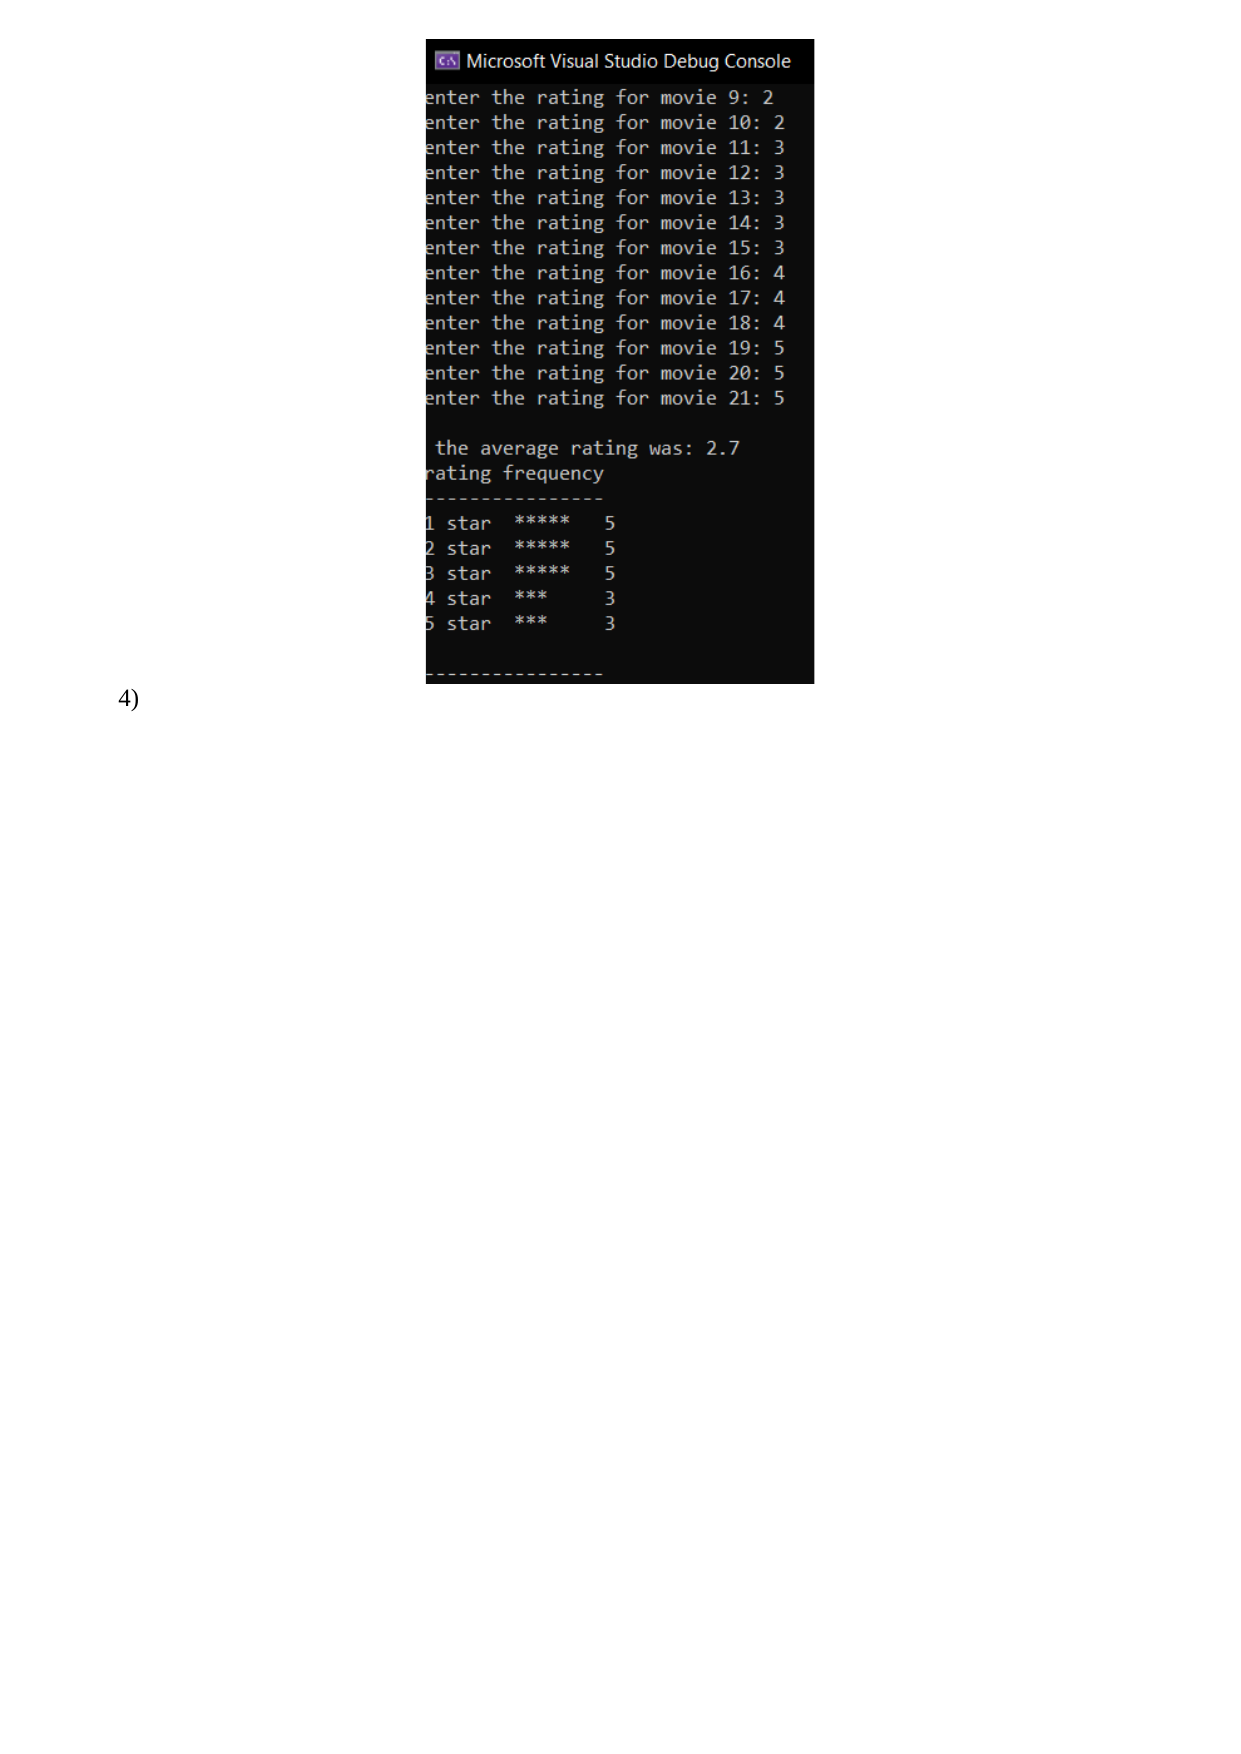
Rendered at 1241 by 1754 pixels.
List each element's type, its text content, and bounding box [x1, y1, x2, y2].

text 4) [118, 118, 1122, 712]
picture [425, 39, 815, 684]
